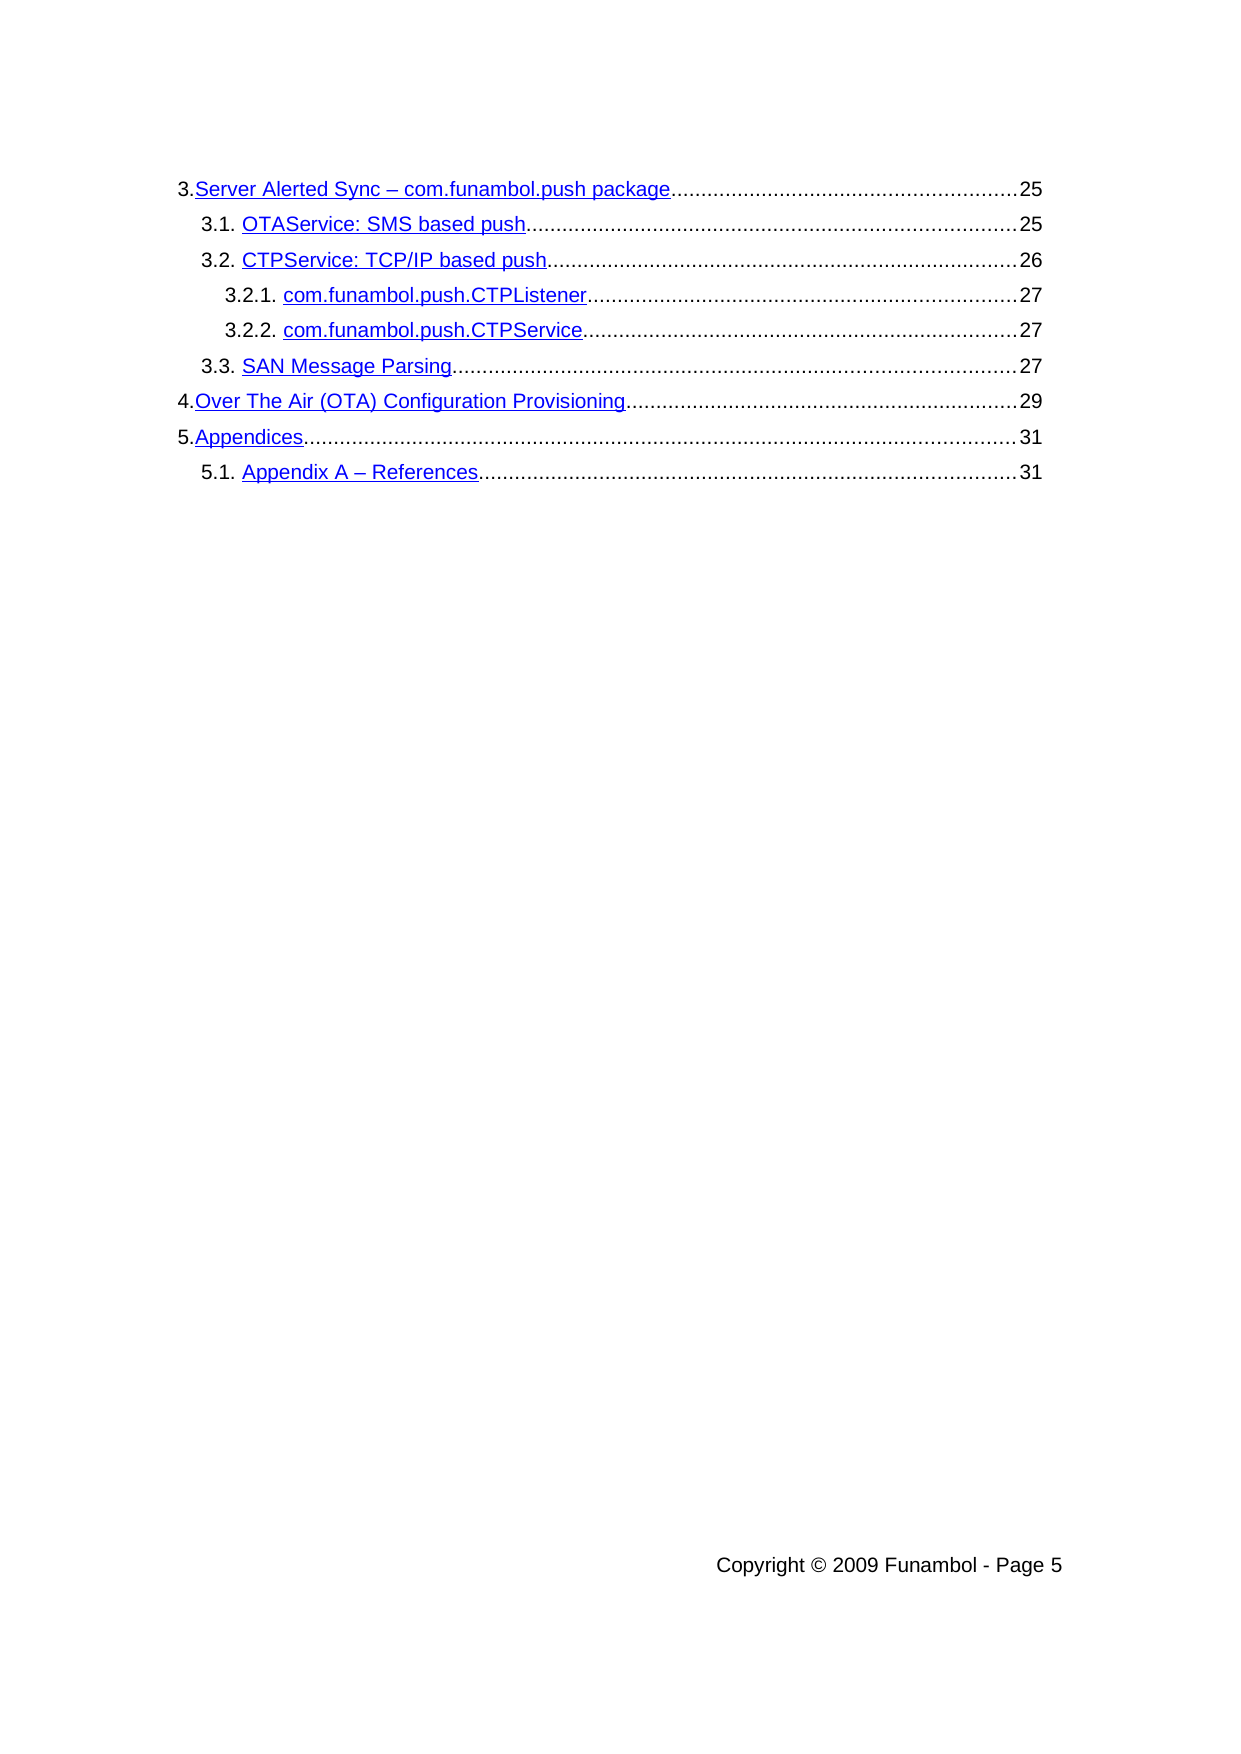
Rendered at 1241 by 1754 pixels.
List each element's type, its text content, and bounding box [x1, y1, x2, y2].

text 3.2.2. com.funambol.push.CTPService 27 [177, 319, 1063, 342]
text 3.Server Alerted Sync – com.funambol.push package 25 [177, 177, 1063, 201]
text 3.2. CTPService: TCP/IP based push 26 [177, 248, 1063, 272]
text 4.Over The Air (OTA) Configuration Provisioning 29 [177, 390, 1063, 413]
text 3.3. SAN Message Parsing 27 [177, 354, 1063, 378]
text 5.1. Appendix A – References 31 [177, 461, 1063, 484]
text 5.Appendices 31 [177, 425, 1063, 449]
text 3.1. OTAService: SMS based push 25 [177, 213, 1063, 236]
text 3.2.1. com.funambol.push.CTPListener 27 [177, 283, 1063, 307]
